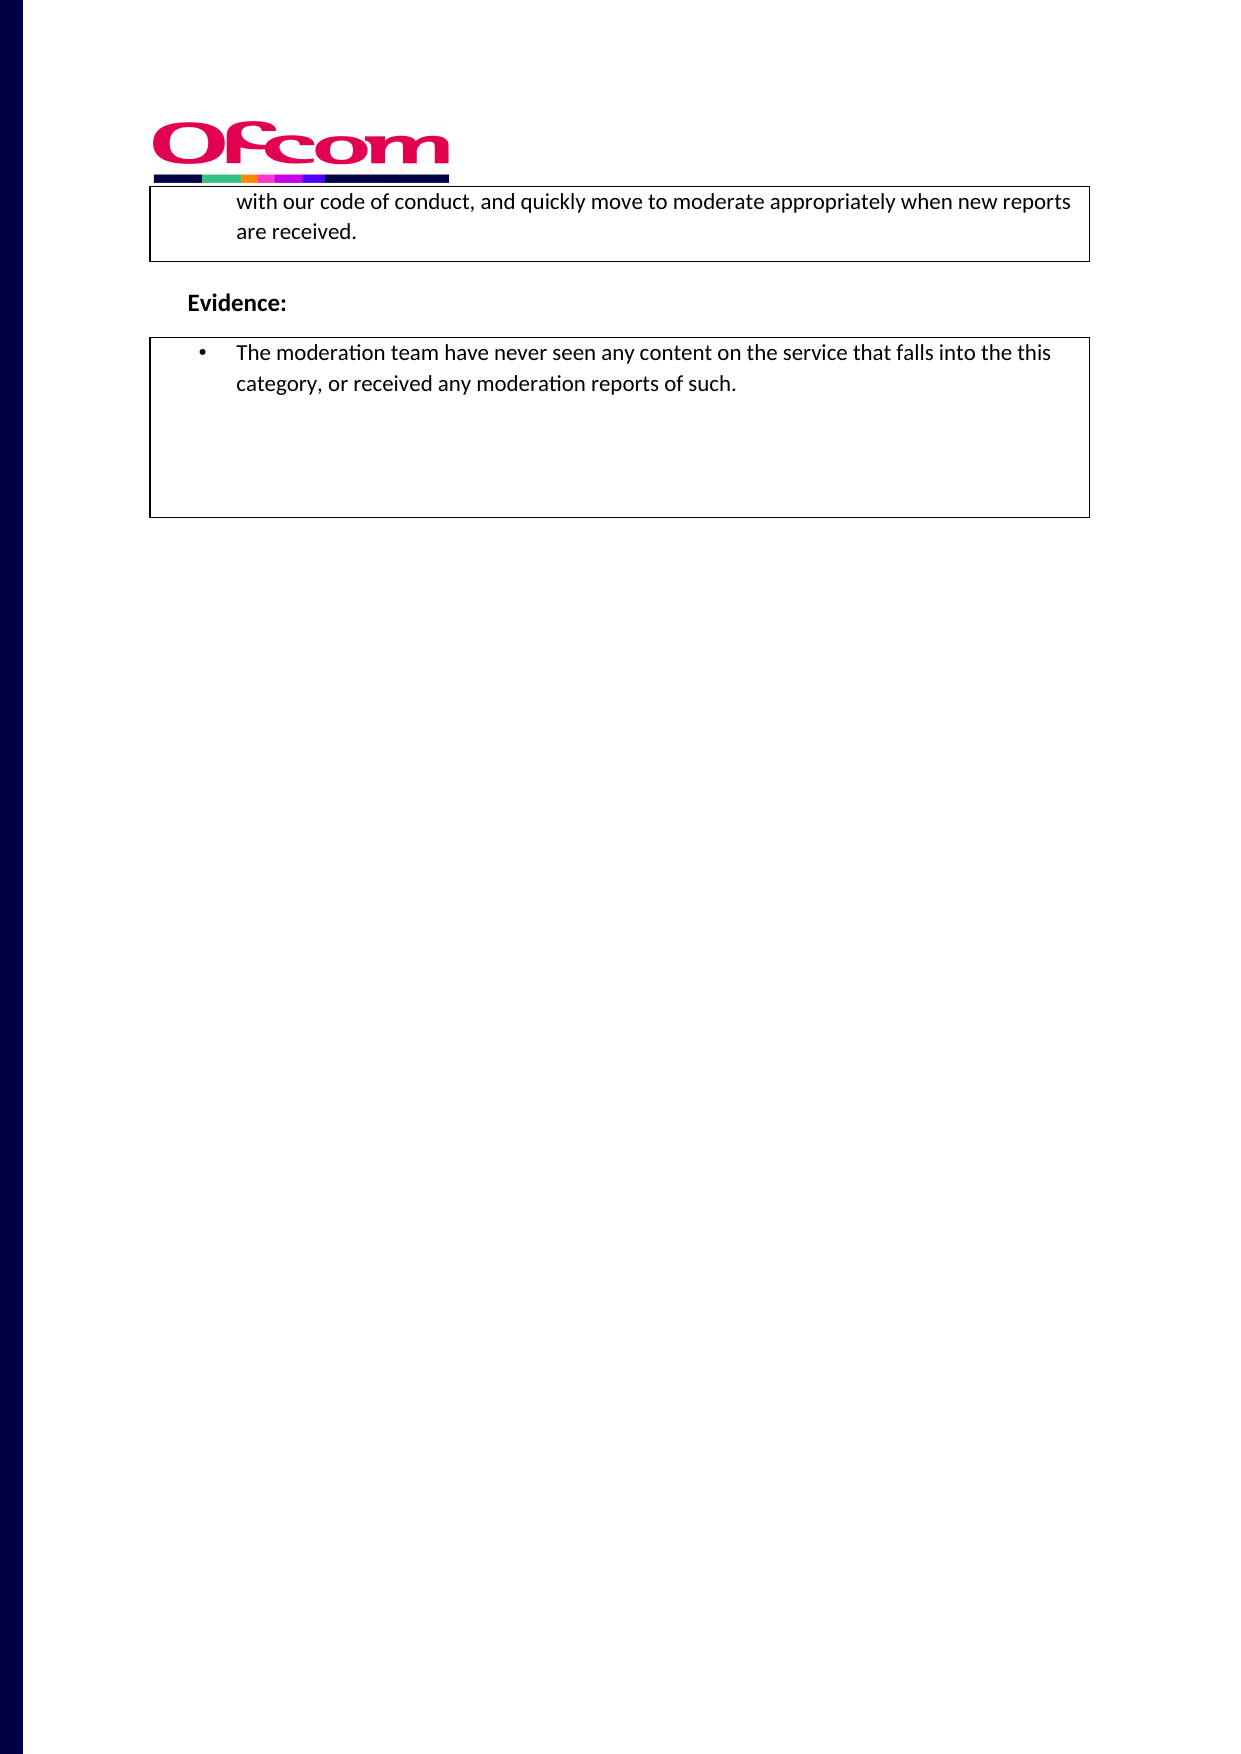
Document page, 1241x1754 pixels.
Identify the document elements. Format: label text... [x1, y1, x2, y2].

table_header with our code of conduct, and quickly move to moderate appropriately when new reports are received. [151, 187, 1089, 261]
text Evidence: [187, 287, 1090, 317]
table_header The moderation team have never seen any content on the service that falls into the this category, or received any moderation reports of such. [151, 338, 1089, 517]
picture [150, 118, 452, 186]
